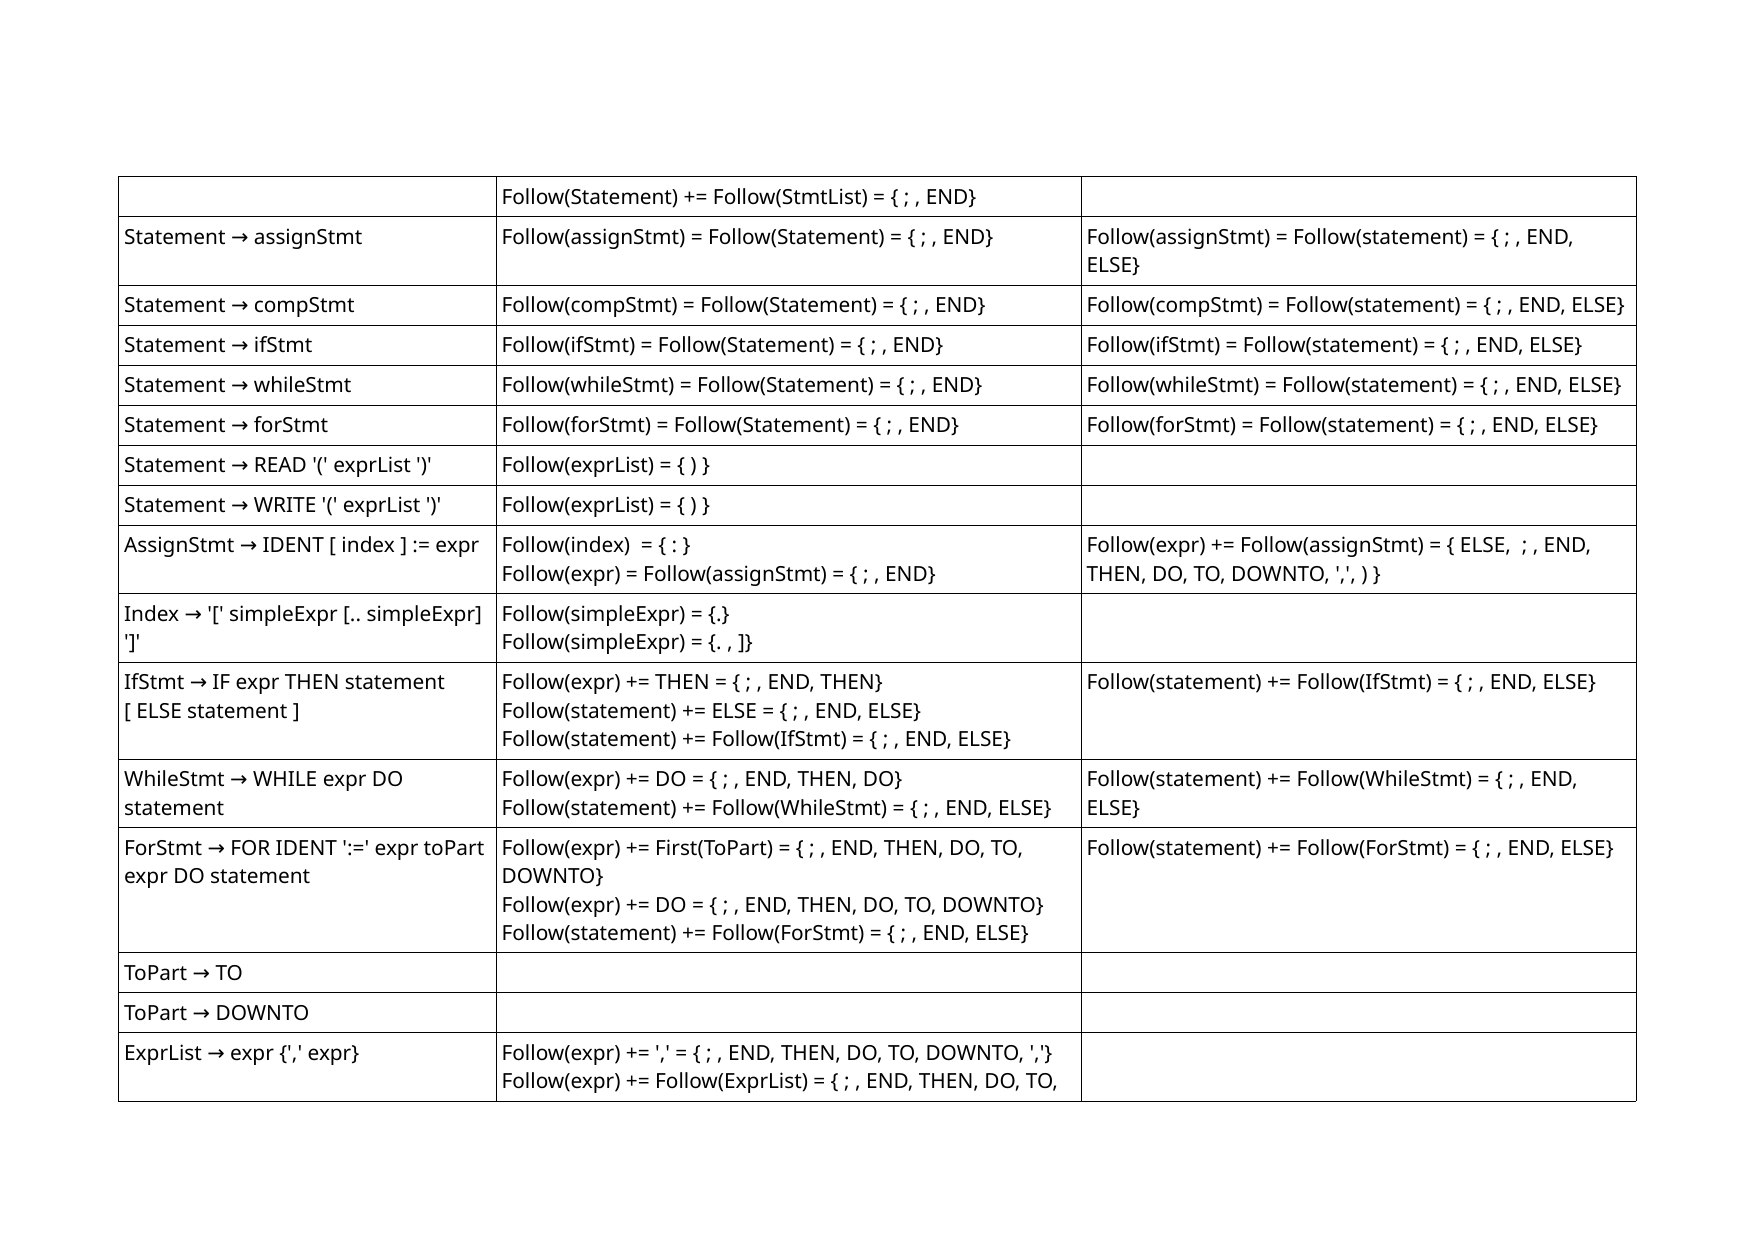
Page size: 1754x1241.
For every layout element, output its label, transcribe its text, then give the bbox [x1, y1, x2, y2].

table_cell Follow(statement) += Follow(IfStmt) = { ; , END, ELSE} [1082, 663, 1636, 758]
table_cell Statement → compStmt [119, 286, 496, 325]
table_cell [1082, 594, 1636, 662]
table_cell Follow(compStmt) = Follow(statement) = { ; , END, ELSE} [1082, 286, 1636, 325]
table_cell Follow(expr) += ',' = { ; , END, THEN, DO, TO, DOWNTO, ','} Follow(expr) += Follow(ExprList) = { ; , END, THEN, DO, TO, [497, 1033, 1081, 1101]
table_cell WhileStmt → WHILE expr DO statement [119, 760, 496, 827]
table_cell ToPart → DOWNTO [119, 993, 496, 1032]
table_cell Follow(expr) += THEN = { ; , END, THEN} Follow(statement) += ELSE = { ; , END, ELSE} Follow(statement) += Follow(IfStmt) = { ; , END, ELSE} [497, 663, 1081, 758]
table_cell Statement → whileStmt [119, 366, 496, 405]
table_cell Follow(expr) += Follow(assignStmt) = { ELSE, ; , END, THEN, DO, TO, DOWNTO, ',', ) } [1082, 526, 1636, 593]
table_cell ForStmt → FOR IDENT ':=' expr toPart expr DO statement [119, 828, 496, 952]
table_cell [1082, 486, 1636, 525]
table_cell [497, 993, 1081, 1032]
table_cell Statement → ifStmt [119, 326, 496, 365]
table_cell [1082, 993, 1636, 1032]
table_cell Follow(statement) += Follow(WhileStmt) = { ; , END, ELSE} [1082, 760, 1636, 827]
table_cell Statement → forStmt [119, 406, 496, 445]
table_cell [497, 953, 1081, 992]
table_cell Follow(whileStmt) = Follow(statement) = { ; , END, ELSE} [1082, 366, 1636, 405]
table_cell Follow(index) = { : } Follow(expr) = Follow(assignStmt) = { ; , END} [497, 526, 1081, 593]
table_cell Follow(expr) += First(ToPart) = { ; , END, THEN, DO, TO, DOWNTO} Follow(expr) += DO = { ; , END, THEN, DO, TO, DOWNTO} Follow(statement) += Follow(ForStmt) = { ; , END, ELSE} [497, 828, 1081, 952]
table_cell [1082, 177, 1636, 216]
table_cell IfStmt → IF expr THEN statement [ ELSE statement ] [119, 663, 496, 758]
table_cell Follow(assignStmt) = Follow(statement) = { ; , END, ELSE} [1082, 217, 1636, 285]
table_cell Follow(Statement) += Follow(StmtList) = { ; , END} [497, 177, 1081, 216]
table_cell [119, 177, 496, 216]
table_cell [1082, 953, 1636, 992]
table_cell Follow(ifStmt) = Follow(statement) = { ; , END, ELSE} [1082, 326, 1636, 365]
table_cell Follow(simpleExpr) = {.} Follow(simpleExpr) = {. , ]} [497, 594, 1081, 662]
table_cell Follow(assignStmt) = Follow(Statement) = { ; , END} [497, 217, 1081, 285]
table_cell Follow(compStmt) = Follow(Statement) = { ; , END} [497, 286, 1081, 325]
table_cell ExprList → expr {',' expr} [119, 1033, 496, 1101]
table_cell Statement → assignStmt [119, 217, 496, 285]
table_cell Follow(statement) += Follow(ForStmt) = { ; , END, ELSE} [1082, 828, 1636, 952]
table_cell Follow(ifStmt) = Follow(Statement) = { ; , END} [497, 326, 1081, 365]
table_cell Index → '[' simpleExpr [.. simpleExpr] ']' [119, 594, 496, 662]
table_cell Follow(forStmt) = Follow(Statement) = { ; , END} [497, 406, 1081, 445]
table_cell Follow(expr) += DO = { ; , END, THEN, DO} Follow(statement) += Follow(WhileStmt) = { ; , END, ELSE} [497, 760, 1081, 827]
table_cell Follow(forStmt) = Follow(statement) = { ; , END, ELSE} [1082, 406, 1636, 445]
table_cell Follow(exprList) = { ) } [497, 486, 1081, 525]
table_cell [1082, 1033, 1636, 1101]
table_cell AssignStmt → IDENT [ index ] := expr [119, 526, 496, 593]
table_cell Statement → WRITE '(' exprList ')' [119, 486, 496, 525]
table_cell [1082, 446, 1636, 485]
table_cell Statement → READ '(' exprList ')' [119, 446, 496, 485]
table_cell ToPart → TO [119, 953, 496, 992]
table_cell Follow(exprList) = { ) } [497, 446, 1081, 485]
table_cell Follow(whileStmt) = Follow(Statement) = { ; , END} [497, 366, 1081, 405]
